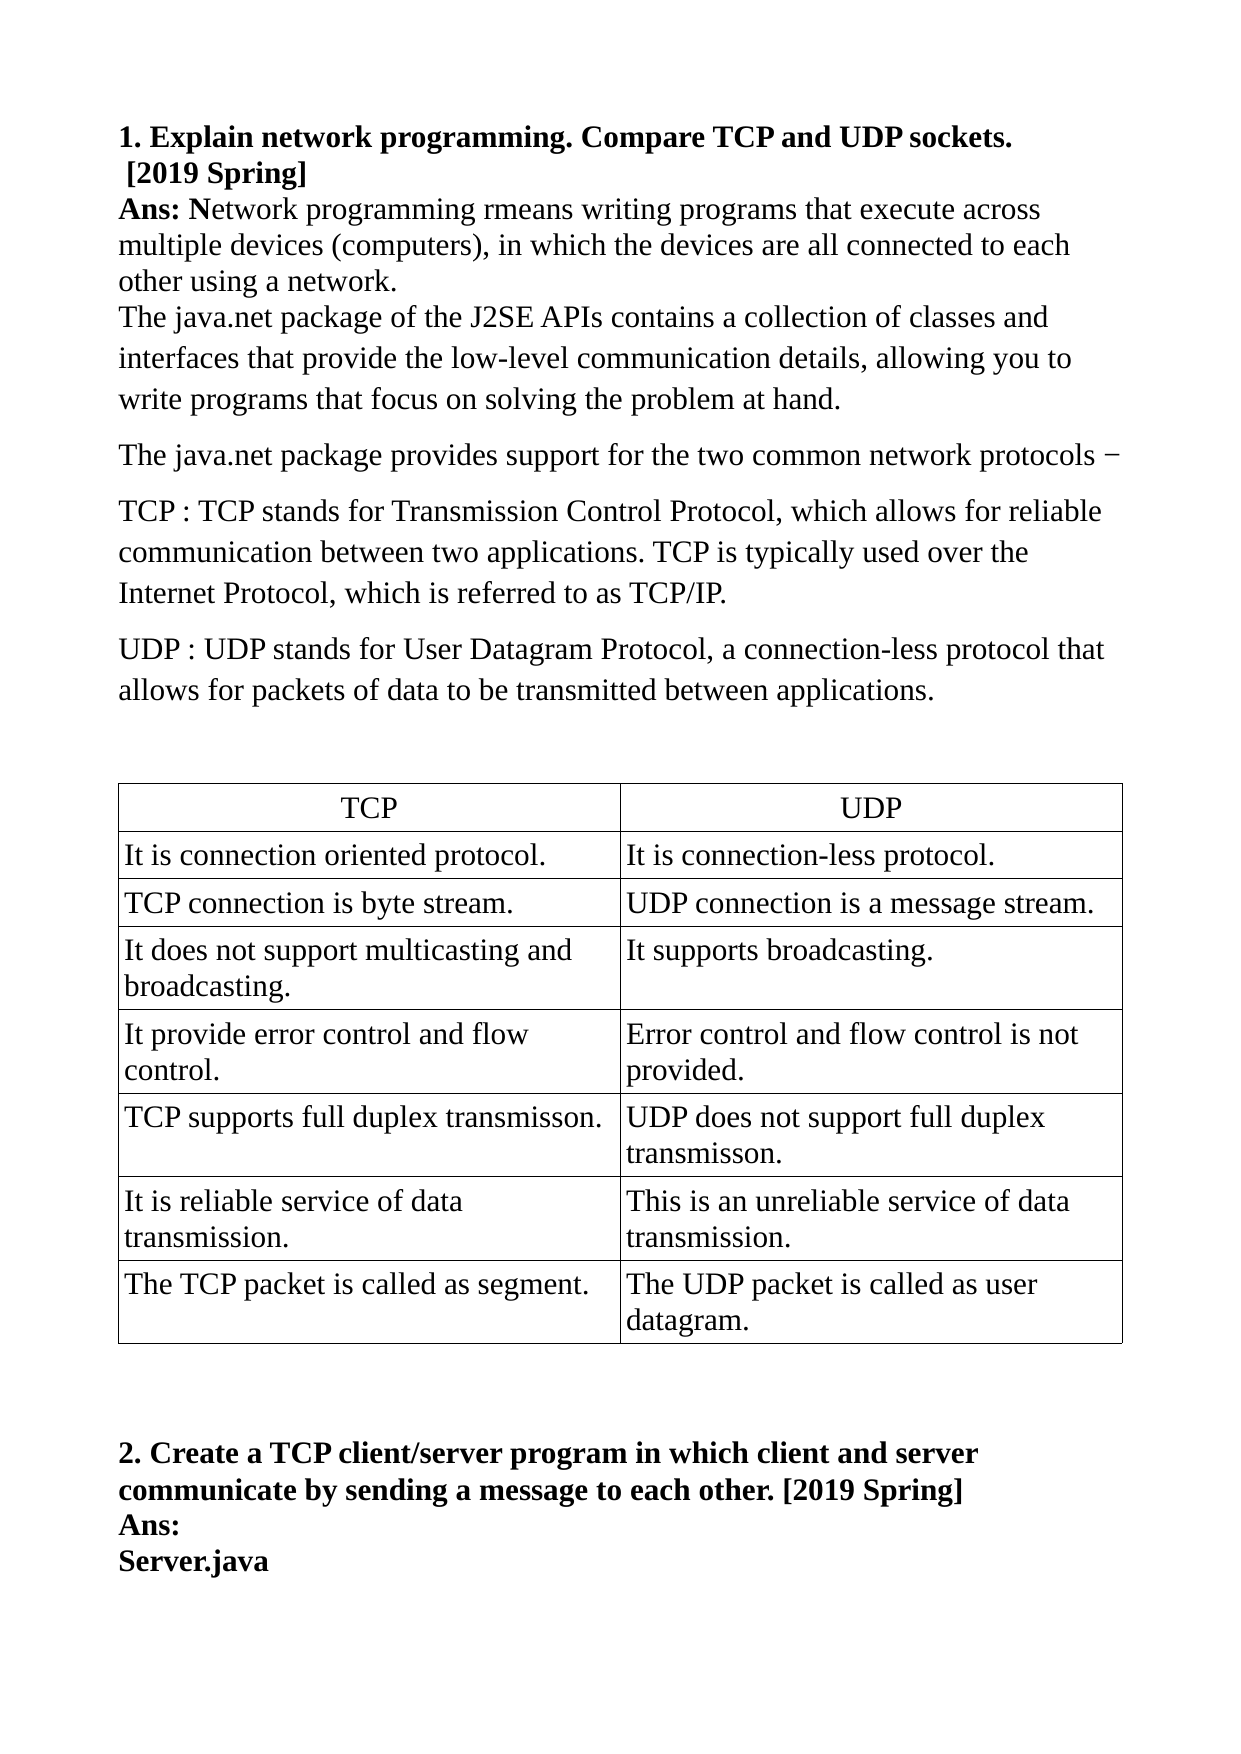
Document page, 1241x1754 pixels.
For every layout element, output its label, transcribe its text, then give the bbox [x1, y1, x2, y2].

text Ans: [118, 1507, 1122, 1543]
text Ans: Network programming rmeans writing programs that execute across multiple devices (computers), in which the devices are all connected to each other using a network. [118, 190, 1122, 298]
table_cell This is an unreliable service of data transmission. [621, 1177, 1122, 1259]
table_cell The UDP packet is called as user datagram. [621, 1261, 1122, 1343]
table_cell TCP connection is byte stream. [119, 879, 620, 926]
text Server.java [118, 1543, 1122, 1578]
table_cell It is reliable service of data transmission. [119, 1177, 620, 1259]
table_cell UDP connection is a message stream. [621, 879, 1122, 926]
table_cell TCP supports full duplex transmisson. [119, 1094, 620, 1176]
table_cell It is connection oriented protocol. [119, 832, 620, 878]
table_header UDP [621, 784, 1122, 831]
table_cell It is connection-less protocol. [621, 832, 1122, 878]
text The java.net package provides support for the two common network protocols − [118, 436, 1122, 472]
table_cell It provide error control and flow control. [119, 1010, 620, 1093]
table_cell Error control and flow control is not provided. [621, 1010, 1122, 1093]
text TCP : TCP stands for Transmission Control Protocol, which allows for reliable communication between two applications. TCP is typically used over the Internet Protocol, which is referred to as TCP/IP. [118, 492, 1122, 610]
text UDP : UDP stands for User Datagram Protocol, a connection-less protocol that allows for packets of data to be transmitted between applications. [118, 630, 1122, 707]
text 1. Explain network programming. Compare TCP and UDP sockets. [118, 118, 1122, 154]
text 2. Create a TCP client/server program in which client and server communicate by sending a message to each other. [2019 Spring] [118, 1435, 1122, 1507]
table_cell The TCP packet is called as segment. [119, 1261, 620, 1343]
table_cell It supports broadcasting. [621, 927, 1122, 1009]
table_cell UDP does not support full duplex transmisson. [621, 1094, 1122, 1176]
text The java.net package of the J2SE APIs contains a collection of classes and interfaces that provide the low-level communication details, allowing you to write programs that focus on solving the problem at hand. [118, 298, 1122, 416]
table_header TCP [119, 784, 620, 831]
table_cell It does not support multicasting and broadcasting. [119, 927, 620, 1009]
text [2019 Spring] [118, 154, 1122, 190]
